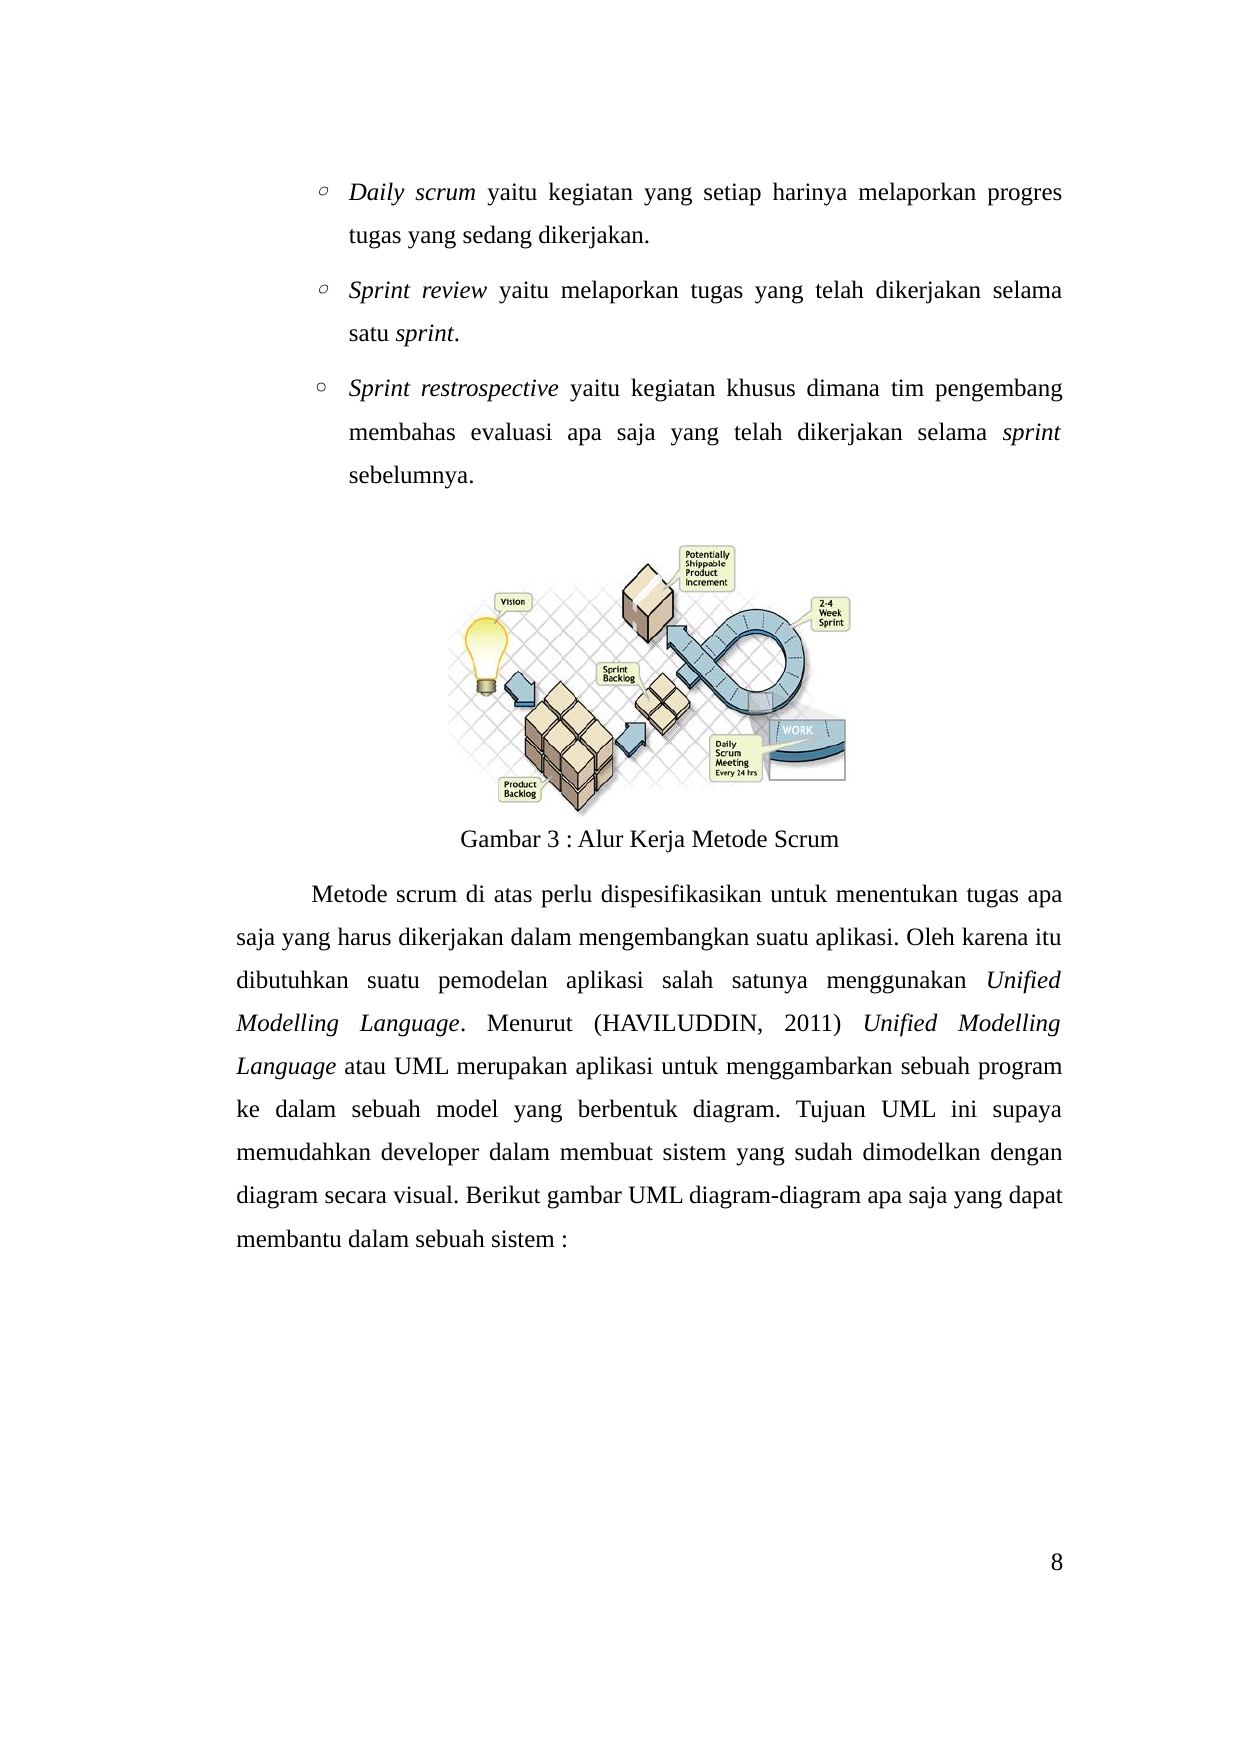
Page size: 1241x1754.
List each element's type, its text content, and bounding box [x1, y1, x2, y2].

list Sprint review yaitu melaporkan tugas yang telah dikerjakan selama satu sprint. [311, 275, 1063, 347]
text Gambar 3 : Alur Kerja Metode Scrum [448, 819, 851, 852]
list Sprint restrospective yaitu kegiatan khusus dimana tim pengembang membahas evaluasi apa saja yang telah dikerjakan selama sprint sebelumnya. [311, 373, 1063, 488]
picture [448, 527, 852, 819]
list Daily scrum yaitu kegiatan yang setiap harinya melaporkan progres tugas yang sedang dikerjakan. [311, 177, 1063, 249]
text Metode scrum di atas perlu dispesifikasikan untuk menentukan tugas apa saja yang harus dikerjakan dalam mengembangkan suatu aplikasi. Oleh karena itu dibutuhkan suatu pemodelan aplikasi salah satunya menggunakan Unified Modelling Language. Menurut (HAVILUDDIN, 2011) Unified Modelling Language atau UML merupakan aplikasi untuk menggambarkan sebuah program ke dalam sebuah model yang berbentuk diagram. Tujuan UML ini supaya memudahkan developer dalam membuat sistem yang sudah dimodelkan dengan diagram secara visual. Berikut gambar UML diagram-diagram apa saja yang dapat membantu dalam sebuah sistem : [236, 879, 1063, 1252]
